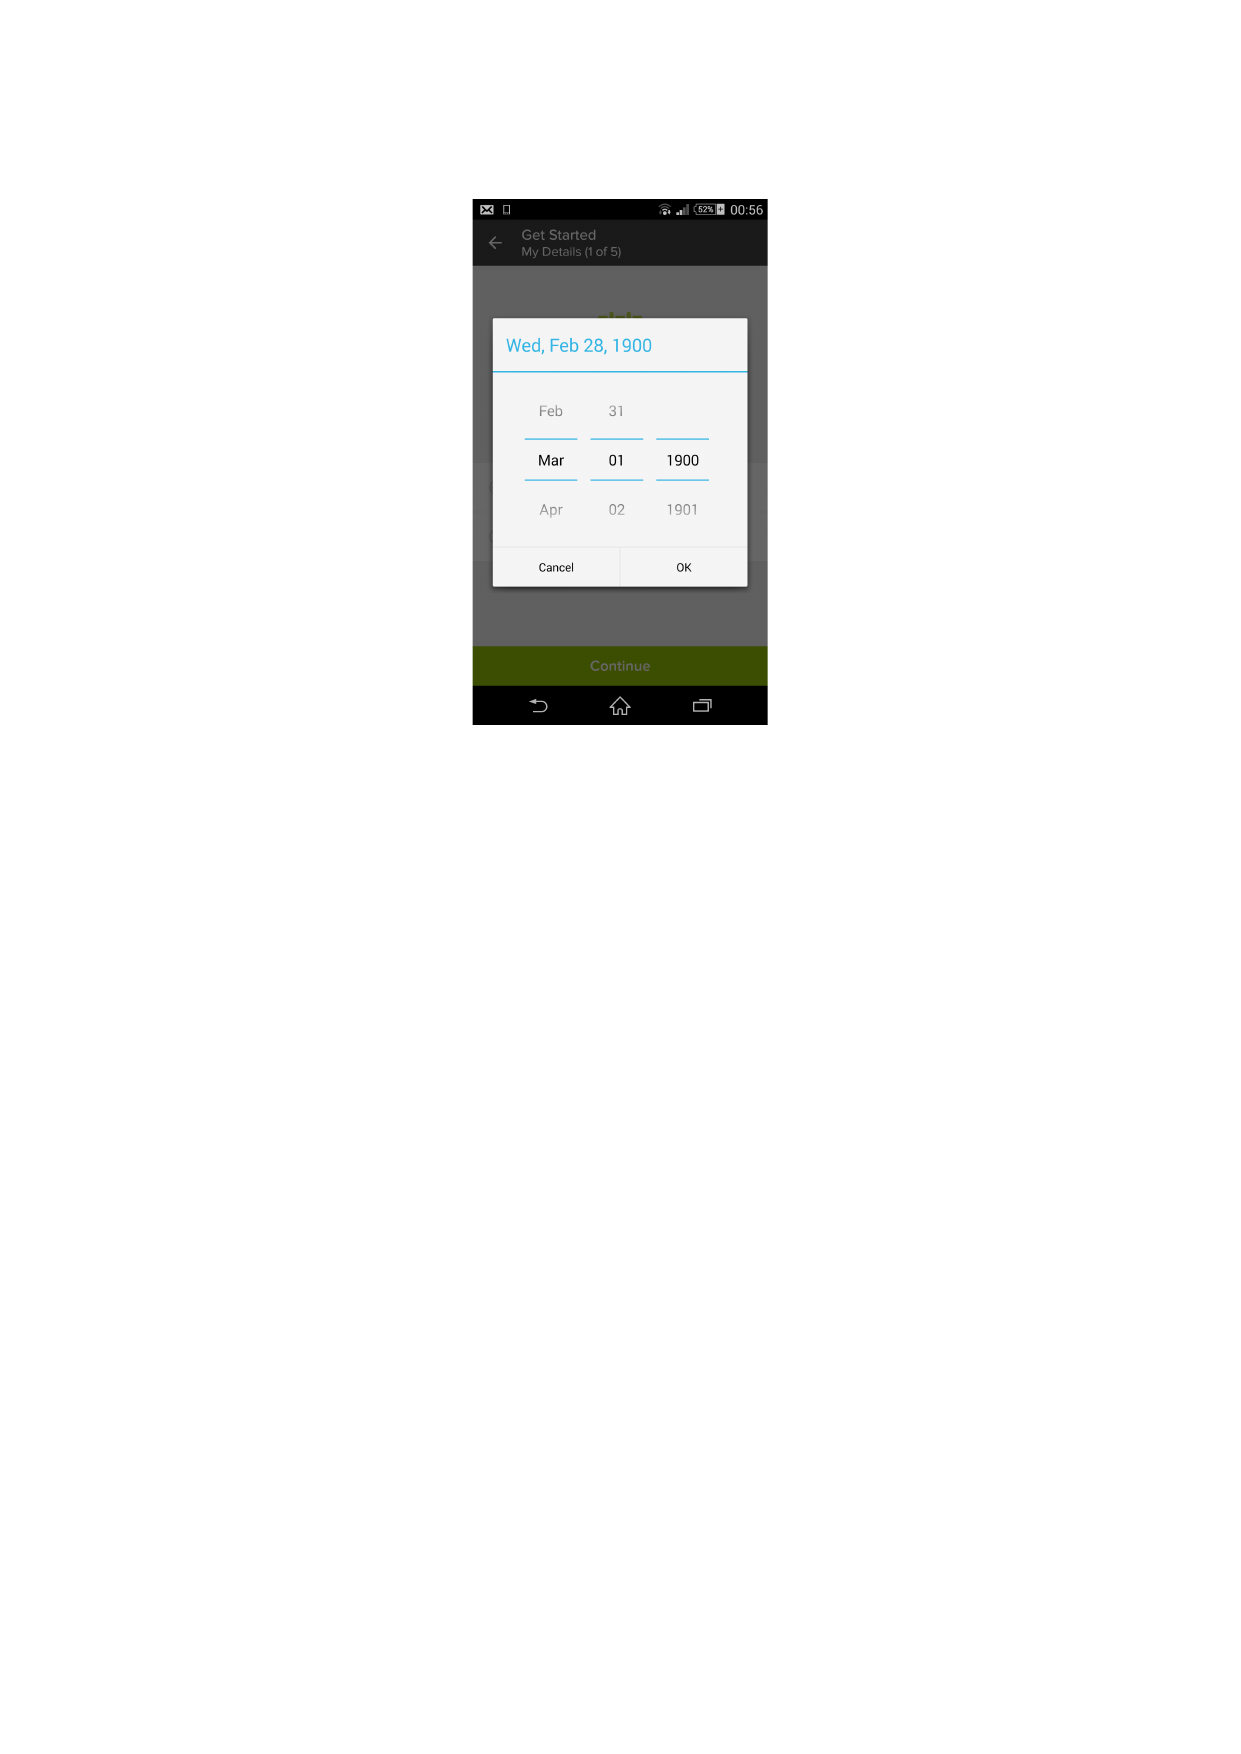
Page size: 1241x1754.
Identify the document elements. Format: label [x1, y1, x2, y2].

picture [472, 199, 768, 725]
